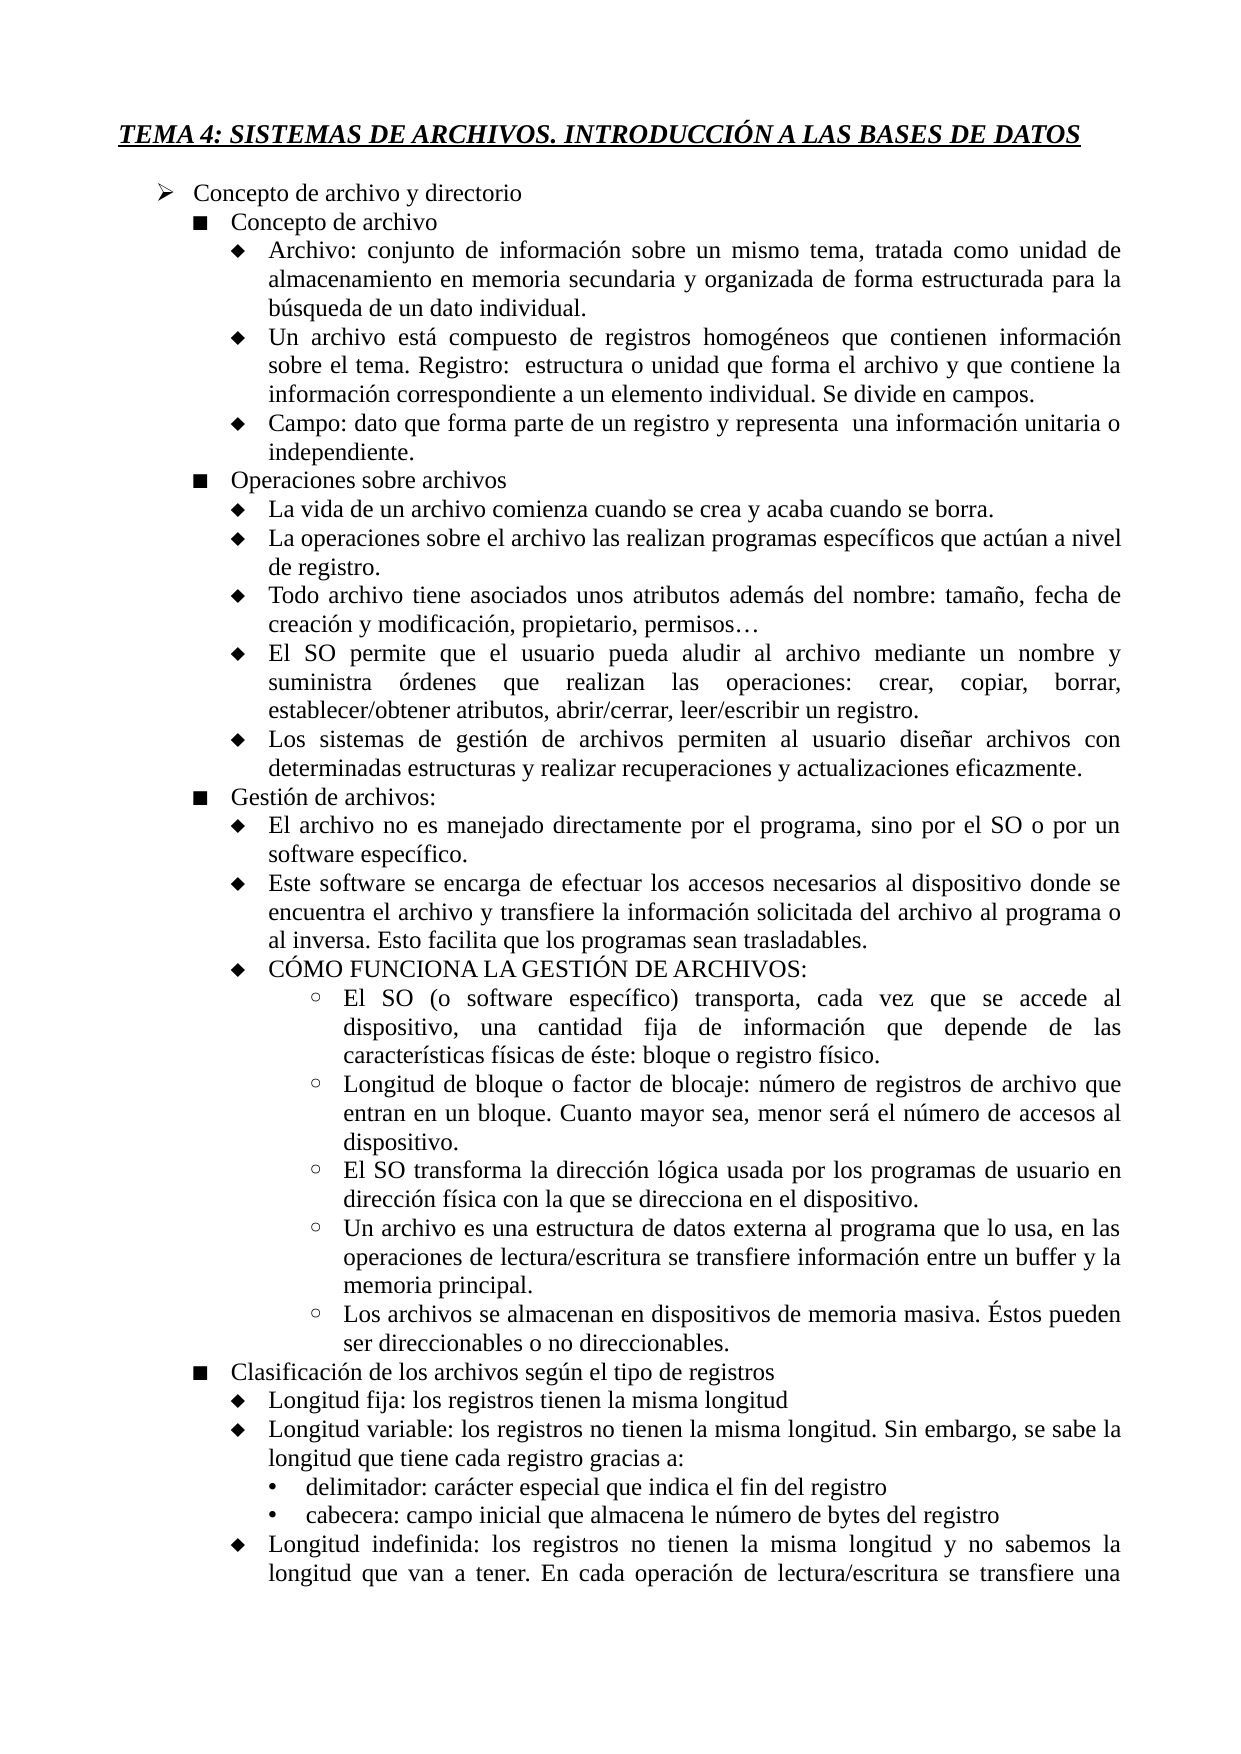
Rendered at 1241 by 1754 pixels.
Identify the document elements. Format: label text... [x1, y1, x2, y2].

list La operaciones sobre el archivo las realizan programas específicos que actúan a nivel de registro. [231, 523, 1122, 581]
list Operaciones sobre archivos [193, 466, 1122, 494]
list Este software se encarga de efectuar los accesos necesarios al dispositivo donde se encuentra el archivo y transfiere la información solicitada del archivo al programa o al inversa. Esto facilita que los programas sean trasladables. [231, 868, 1122, 954]
list Campo: dato que forma parte de un registro y representa una información unitaria o independiente. [231, 408, 1122, 466]
list Longitud variable: los registros no tienen la misma longitud. Sin embargo, se sabe la longitud que tiene cada registro gracias a: [231, 1414, 1122, 1472]
list delimitador: carácter especial que indica el fin del registro [268, 1472, 1122, 1501]
list CÓMO FUNCIONA LA GESTIÓN DE ARCHIVOS: [231, 954, 1122, 983]
list Concepto de archivo y directorio [156, 178, 1122, 207]
list Longitud fija: los registros tienen la misma longitud [231, 1386, 1122, 1414]
list cabecera: campo inicial que almacena le número de bytes del registro [268, 1501, 1122, 1529]
list Clasificación de los archivos según el tipo de registros [193, 1357, 1122, 1386]
list La vida de un archivo comienza cuando se crea y acaba cuando se borra. [231, 494, 1122, 523]
list Un archivo es una estructura de datos externa al programa que lo usa, en las operaciones de lectura/escritura se transfiere información entre un buffer y la memoria principal. [306, 1213, 1122, 1299]
list El archivo no es manejado directamente por el programa, sino por el SO o por un software específico. [231, 811, 1122, 868]
list Longitud indefinida: los registros no tienen la misma longitud y no sabemos la longitud que van a tener. En cada operación de lectura/escritura se transfiere una [231, 1529, 1122, 1587]
list Los archivos se almacenan en dispositivos de memoria masiva. Éstos pueden ser direccionables o no direccionables. [306, 1299, 1122, 1357]
list El SO (o software específico) transporta, cada vez que se accede al dispositivo, una cantidad fija de información que depende de las características físicas de éste: bloque o registro físico. [306, 983, 1122, 1069]
list Longitud de bloque o factor de blocaje: número de registros de archivo que entran en un bloque. Cuanto mayor sea, menor será el número de accesos al dispositivo. [306, 1069, 1122, 1156]
list Concepto de archivo [193, 207, 1122, 236]
text TEMA 4: SISTEMAS DE ARCHIVOS. INTRODUCCIÓN A LAS BASES DE DATOS [118, 118, 1122, 149]
list Un archivo está compuesto de registros homogéneos que contienen información sobre el tema. Registro: estructura o unidad que forma el archivo y que contiene la información correspondiente a un elemento individual. Se divide en campos. [231, 322, 1122, 408]
list El SO transforma la dirección lógica usada por los programas de usuario en dirección física con la que se direcciona en el dispositivo. [306, 1156, 1122, 1213]
list Los sistemas de gestión de archivos permiten al usuario diseñar archivos con determinadas estructuras y realizar recuperaciones y actualizaciones eficazmente. [231, 724, 1122, 782]
list Todo archivo tiene asociados unos atributos además del nombre: tamaño, fecha de creación y modificación, propietario, permisos… [231, 581, 1122, 638]
list Archivo: conjunto de información sobre un mismo tema, tratada como unidad de almacenamiento en memoria secundaria y organizada de forma estructurada para la búsqueda de un dato individual. [231, 236, 1122, 322]
list El SO permite que el usuario pueda aludir al archivo mediante un nombre y suministra órdenes que realizan las operaciones: crear, copiar, borrar, establecer/obtener atributos, abrir/cerrar, leer/escribir un registro. [231, 638, 1122, 724]
list Gestión de archivos: [193, 782, 1122, 811]
